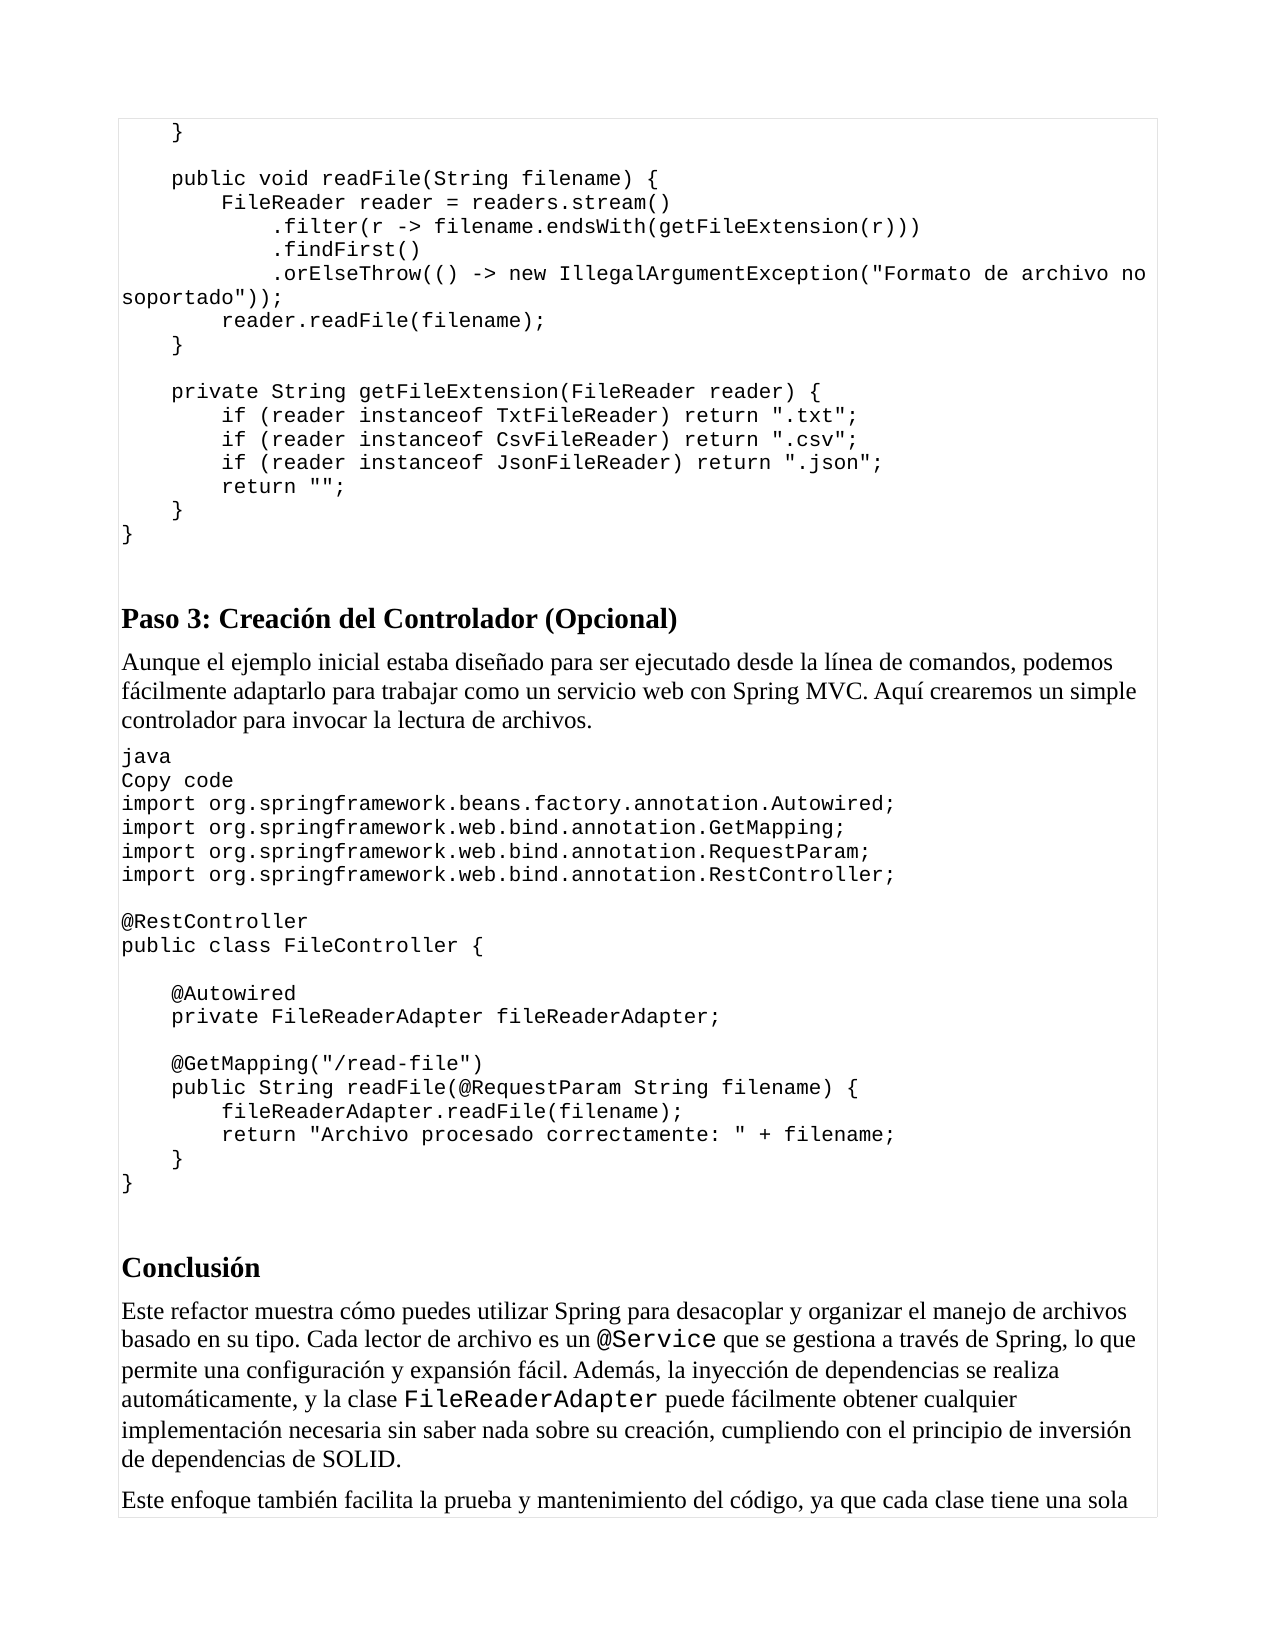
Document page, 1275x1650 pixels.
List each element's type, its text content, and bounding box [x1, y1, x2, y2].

text java [119, 743, 1157, 767]
text public class FileController { [119, 932, 1157, 959]
subtitle Paso 3: Creación del Controlador (Opcional) [119, 598, 1157, 635]
text import org.springframework.web.bind.annotation.GetMapping; [119, 814, 1157, 838]
text return ""; [119, 473, 1157, 496]
text fileReaderAdapter.readFile(filename); [119, 1098, 1157, 1121]
text } [119, 1169, 1157, 1195]
text Copy code [119, 767, 1157, 790]
text Este enfoque también facilita la prueba y mantenimiento del código, ya que cada clase tiene una sola [119, 1482, 1157, 1517]
text public void readFile(String filename) { [119, 165, 1157, 189]
text .orElseThrow(() -> new IllegalArgumentException("Formato de archivo no soportado")); [119, 260, 1157, 307]
text @GetMapping("/read-file") [119, 1050, 1157, 1074]
text return "Archivo procesado correctamente: " + filename; [119, 1121, 1157, 1145]
text if (reader instanceof CsvFileReader) return ".csv"; [119, 426, 1157, 449]
text import org.springframework.beans.factory.annotation.Autowired; [119, 790, 1157, 814]
text @RestController [119, 908, 1157, 932]
text Aunque el ejemplo inicial estaba diseñado para ser ejecutado desde la línea de comandos, podemos fácilmente adaptarlo para trabajar como un servicio web con Spring MVC. Aquí crearemos un simple controlador para invocar la lectura de archivos. [119, 644, 1157, 733]
text reader.readFile(filename); [119, 307, 1157, 331]
text if (reader instanceof TxtFileReader) return ".txt"; [119, 402, 1157, 426]
text import org.springframework.web.bind.annotation.RestController; [119, 861, 1157, 888]
text Este refactor muestra cómo puedes utilizar Spring para desacoplar y organizar el manejo de archivos basado en su tipo. Cada lector de archivo es un @Service que se gestiona a través de Spring, lo que permite una configuración y expansión fácil. Además, la inyección de dependencias se realiza automáticamente, y la clase FileReaderAdapter puede fácilmente obtener cualquier implementación necesaria sin saber nada sobre su creación, cumpliendo con el principio de inversión de dependencias de SOLID. [119, 1293, 1157, 1472]
text @Autowired [119, 979, 1157, 1003]
text public String readFile(@RequestParam String filename) { [119, 1074, 1157, 1098]
text private String getFileExtension(FileReader reader) { [119, 378, 1157, 402]
text private FileReaderAdapter fileReaderAdapter; [119, 1003, 1157, 1030]
text } [119, 331, 1157, 358]
text } [119, 496, 1157, 520]
text .filter(r -> filename.endsWith(getFileExtension(r))) [119, 213, 1157, 236]
subtitle Conclusión [119, 1247, 1157, 1283]
text } [119, 520, 1157, 547]
text if (reader instanceof JsonFileReader) return ".json"; [119, 449, 1157, 473]
text } [119, 119, 1157, 145]
text FileReader reader = readers.stream() [119, 189, 1157, 213]
text import org.springframework.web.bind.annotation.RequestParam; [119, 838, 1157, 861]
text } [119, 1145, 1157, 1169]
text .findFirst() [119, 236, 1157, 260]
